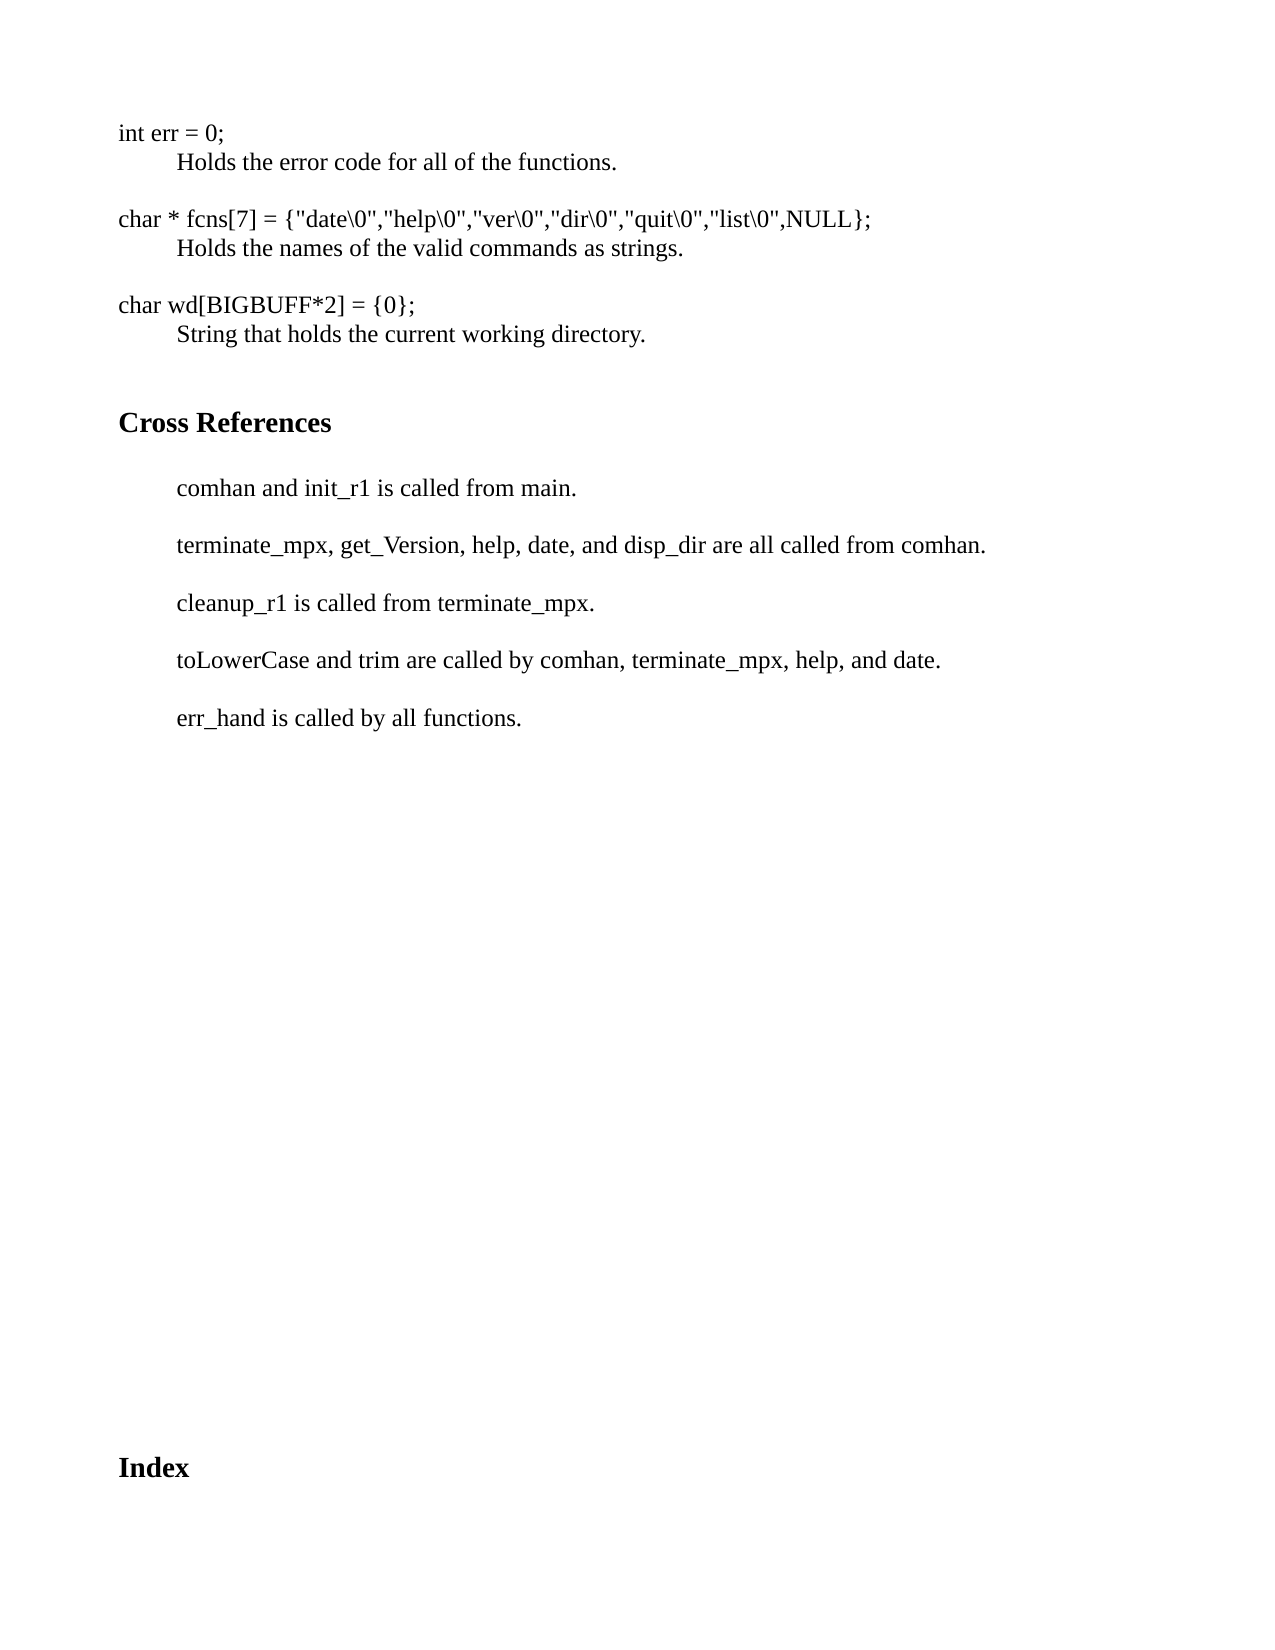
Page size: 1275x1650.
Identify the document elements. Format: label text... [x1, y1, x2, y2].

text terminate_mpx, get_Version, help, date, and disp_dir are all called from comhan. [118, 530, 1157, 559]
text Holds the error code for all of the functions. [118, 147, 1157, 176]
text Index [118, 1450, 1157, 1484]
text char * fcns[7] = {"date\0","help\0","ver\0","dir\0","quit\0","list\0",NULL}; [118, 204, 1157, 233]
text toLowerCase and trim are called by comhan, terminate_mpx, help, and date. [118, 645, 1157, 674]
text Cross References [118, 406, 1157, 439]
text cleanup_r1 is called from terminate_mpx. [118, 588, 1157, 616]
text Holds the names of the valid commands as strings. [118, 233, 1157, 262]
text int err = 0; [118, 118, 1157, 147]
text char wd[BIGBUFF*2] = {0}; [118, 291, 1157, 319]
text String that holds the current working directory. [118, 319, 1157, 348]
text err_hand is called by all functions. [118, 703, 1157, 731]
text comhan and init_r1 is called from main. [118, 473, 1157, 501]
